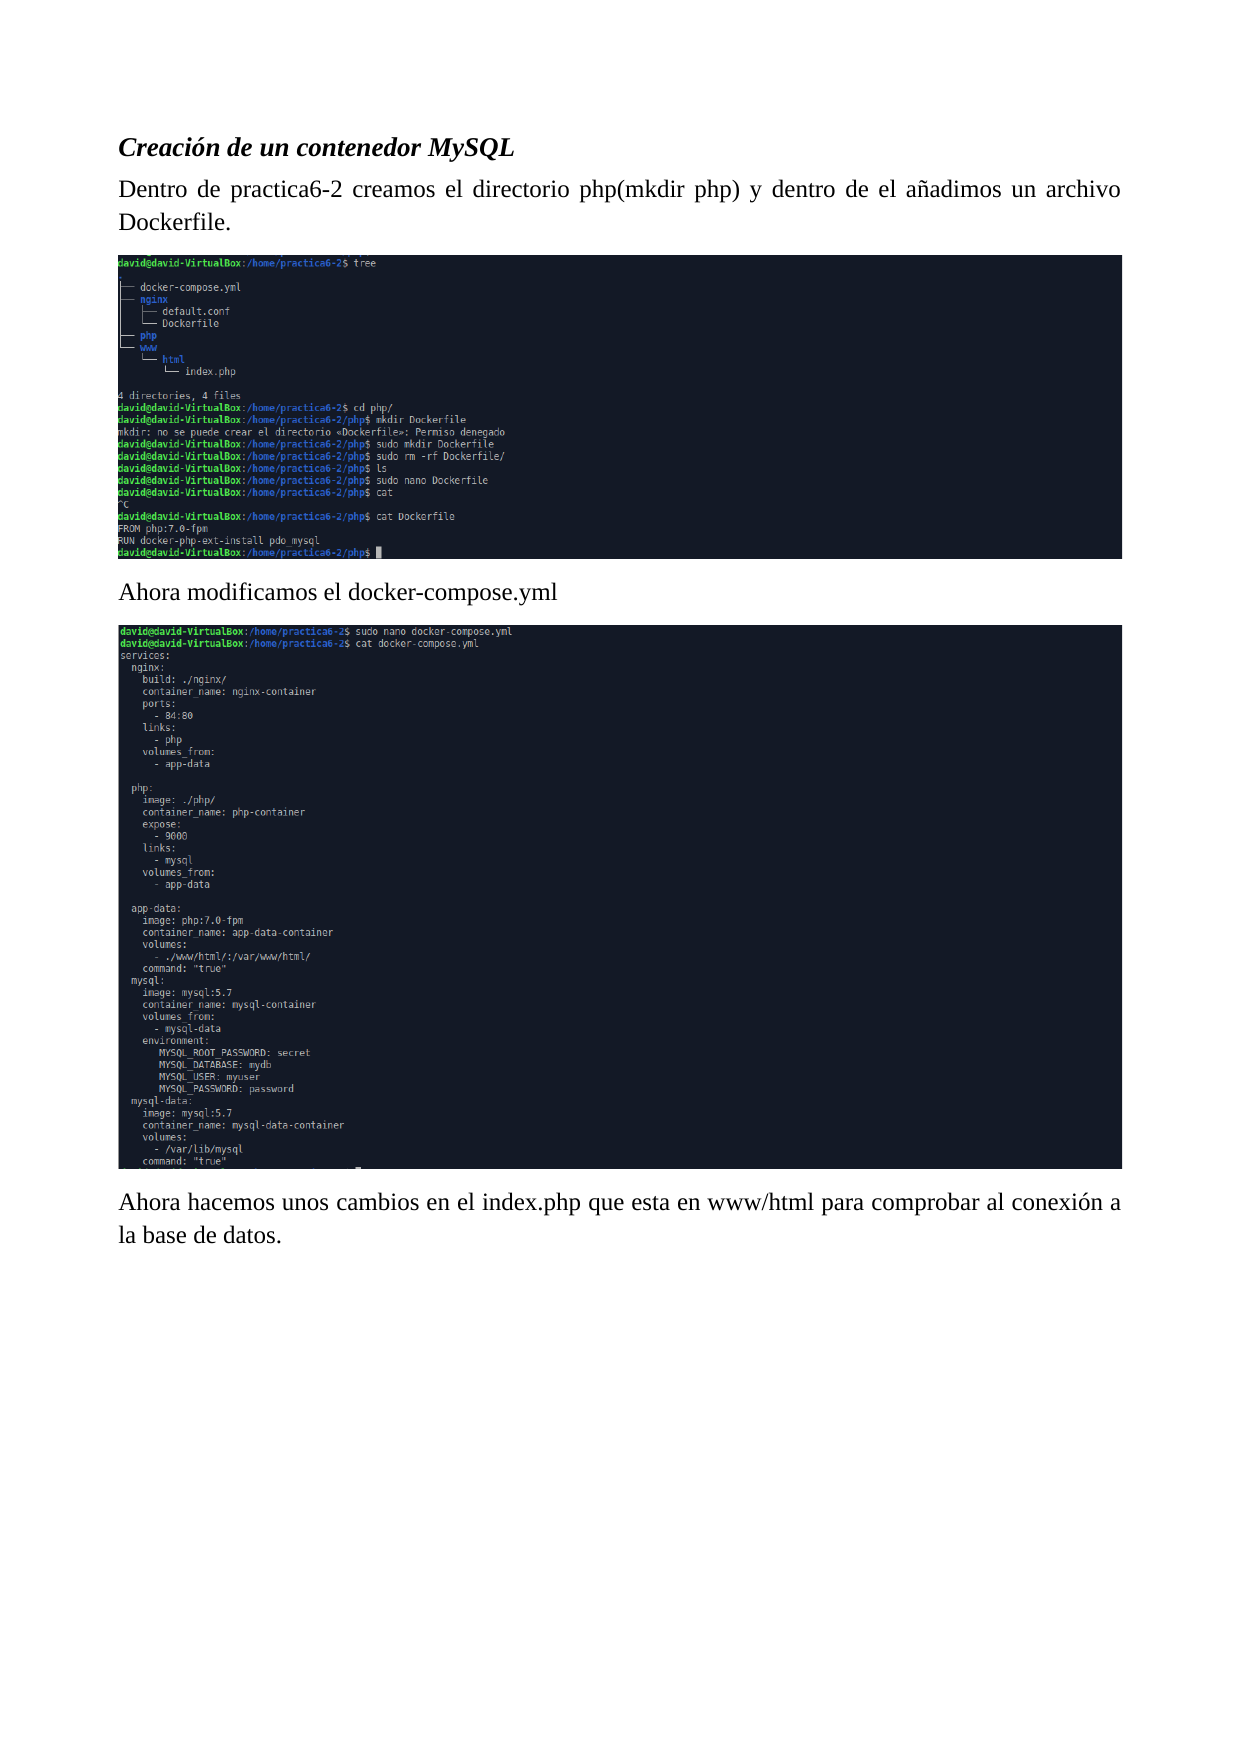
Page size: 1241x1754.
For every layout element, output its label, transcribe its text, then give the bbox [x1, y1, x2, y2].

subtitle Creación de un contenedor MySQL [118, 131, 1122, 162]
picture [118, 625, 1123, 1169]
picture [118, 255, 1123, 559]
text Ahora hacemos unos cambios en el index.php que esta en www/html para comprobar al conexión a la base de datos. [118, 1187, 1122, 1249]
text Dentro de practica6-2 creamos el directorio php(mkdir php) y dentro de el añadimos un archivo Dockerfile. [118, 174, 1122, 236]
text Ahora modificamos el docker-compose.yml [118, 577, 1122, 606]
